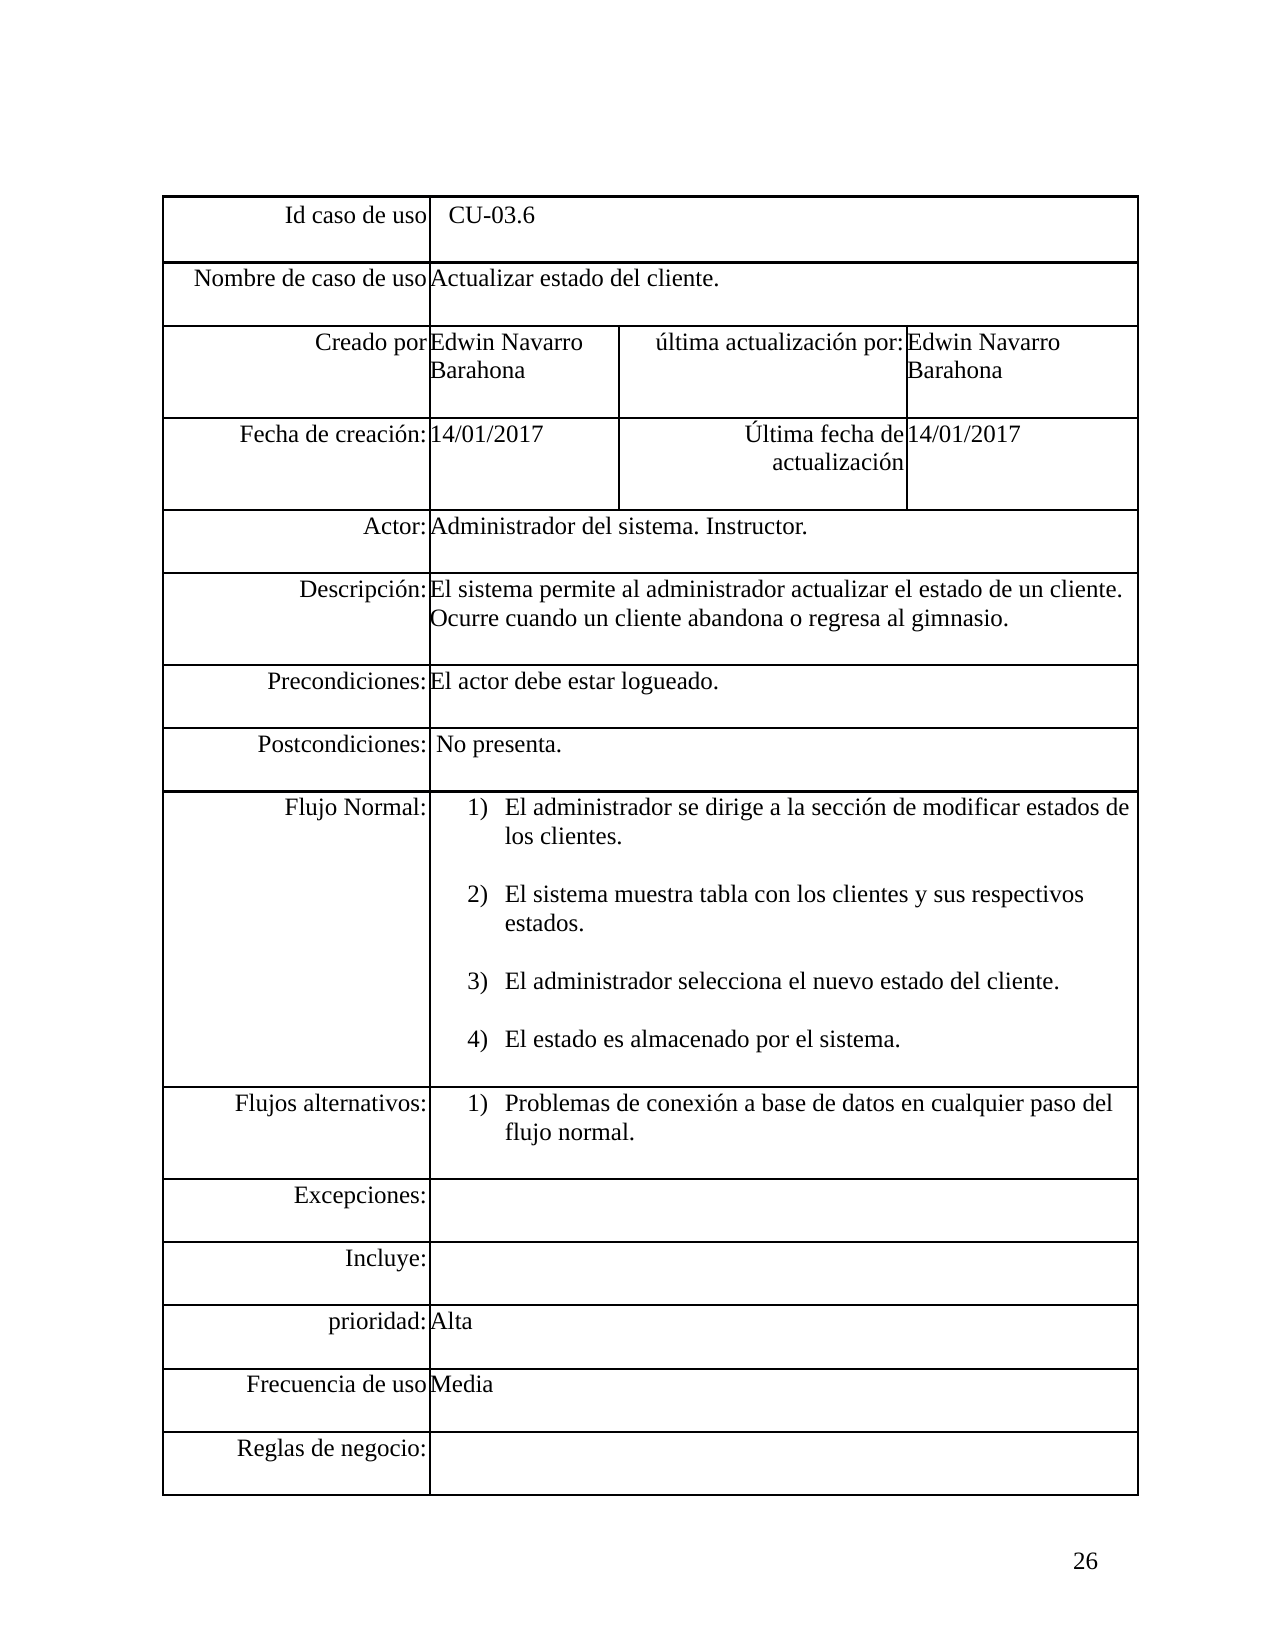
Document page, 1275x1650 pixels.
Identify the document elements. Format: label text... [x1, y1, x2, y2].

table_cell 14/01/2017 [431, 419, 618, 509]
table_cell No presenta. [431, 729, 1137, 790]
table_cell Excepciones: [164, 1180, 429, 1241]
table_cell Alta [431, 1306, 1137, 1367]
table_cell Actualizar estado del cliente. [431, 264, 1137, 325]
table_cell prioridad: [164, 1306, 429, 1367]
table_header CU-03.6 [431, 198, 1137, 261]
table_cell [431, 1433, 1137, 1494]
table_cell Administrador del sistema. Instructor. [431, 511, 1137, 572]
table_cell El sistema permite al administrador actualizar el estado de un cliente. Ocurre cuando un cliente abandona o regresa al gimnasio. [431, 574, 1137, 664]
table_cell Media [431, 1370, 1137, 1431]
table_cell Actor: [164, 511, 429, 572]
table_cell Flujos alternativos: [164, 1088, 429, 1178]
table_cell El administrador se dirige a la sección de modificar estados de los clientes. El sistema muestra tabla con los clientes y sus respectivos estados. El administrador selecciona el nuevo estado del cliente. El estado es almacenado por el sistema. [431, 793, 1137, 1086]
table_cell Reglas de negocio: [164, 1433, 429, 1494]
table_cell Frecuencia de uso [164, 1370, 429, 1431]
table_cell Incluye: [164, 1243, 429, 1304]
table_cell Descripción: [164, 574, 429, 664]
table_cell Creado por [164, 327, 429, 417]
table_cell Edwin Navarro Barahona [431, 327, 618, 417]
table_cell última actualización por: [620, 327, 906, 417]
table_cell Flujo Normal: [164, 793, 429, 1086]
table_cell Problemas de conexión a base de datos en cualquier paso del flujo normal. [431, 1088, 1137, 1178]
table_cell 14/01/2017 [908, 419, 1137, 509]
table_cell Última fecha de actualización [620, 419, 906, 509]
table_header Id caso de uso [164, 198, 429, 261]
table_cell [431, 1180, 1137, 1241]
table_cell Precondiciones: [164, 666, 429, 727]
table_cell [431, 1243, 1137, 1304]
table_cell Postcondiciones: [164, 729, 429, 790]
table_cell Nombre de caso de uso [164, 264, 429, 325]
table_cell Fecha de creación: [164, 419, 429, 509]
table_cell Edwin Navarro Barahona [908, 327, 1137, 417]
table_cell El actor debe estar logueado. [431, 666, 1137, 727]
